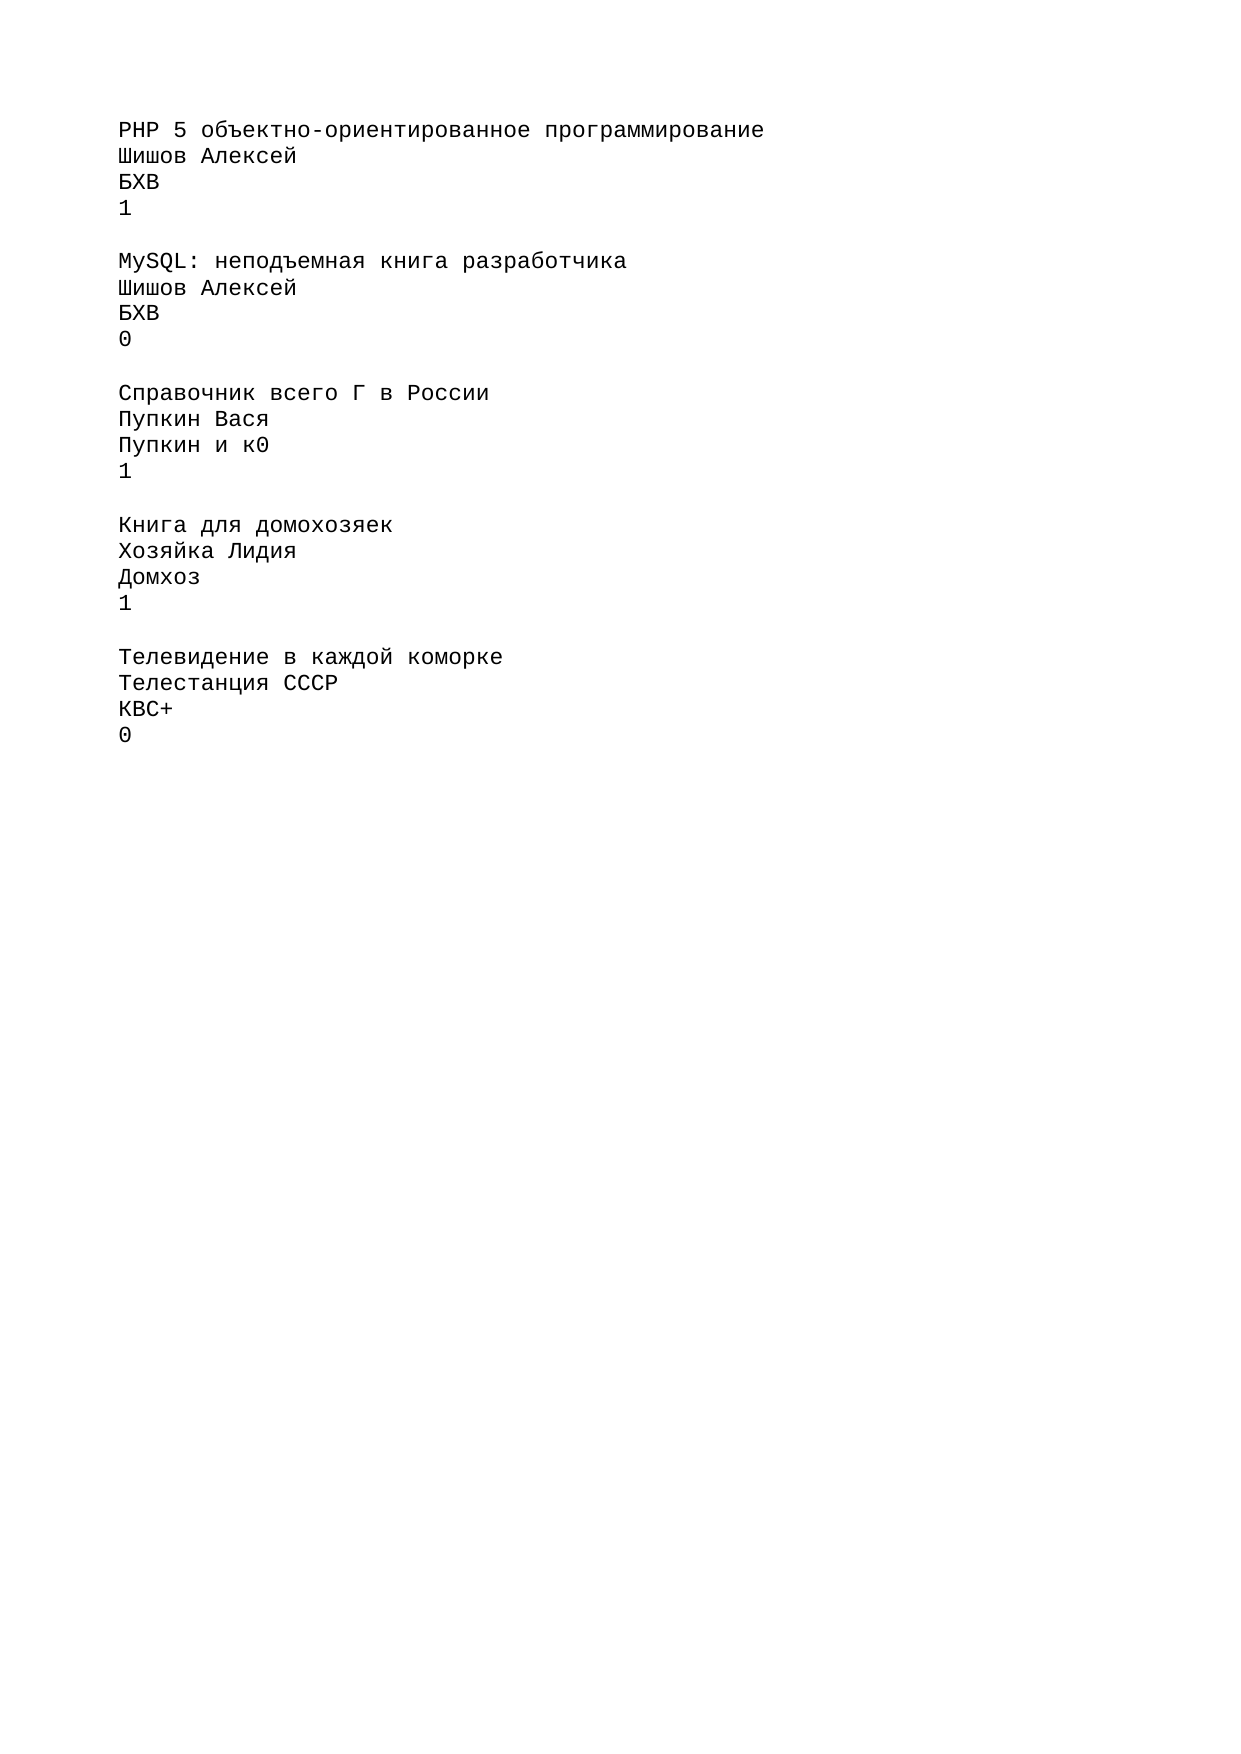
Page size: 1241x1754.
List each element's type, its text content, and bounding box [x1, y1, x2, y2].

text Телестанция СССР [118, 671, 1122, 697]
text Хозяйка Лидия [118, 539, 1122, 565]
text 0 [118, 328, 1122, 354]
text КВС+ [118, 697, 1122, 723]
text 1 [118, 196, 1122, 222]
text Шишов Алексей [118, 276, 1122, 302]
text БХВ [118, 302, 1122, 328]
text 1 [118, 591, 1122, 617]
text Пупкин Вася [118, 408, 1122, 433]
text Телевидение в каждой коморке [118, 645, 1122, 671]
text 1 [118, 459, 1122, 485]
text Пупкин и к0 [118, 433, 1122, 459]
text Шишов Алексей [118, 144, 1122, 170]
text MySQL: неподъемная книга разработчика [118, 250, 1122, 276]
text Книга для домохозяек [118, 513, 1122, 539]
text Домхоз [118, 565, 1122, 591]
text 0 [118, 723, 1122, 749]
text БХВ [118, 170, 1122, 196]
text Справочник всего Г в России [118, 382, 1122, 408]
text PHP 5 объектно-ориентированное программирование [118, 118, 1122, 144]
